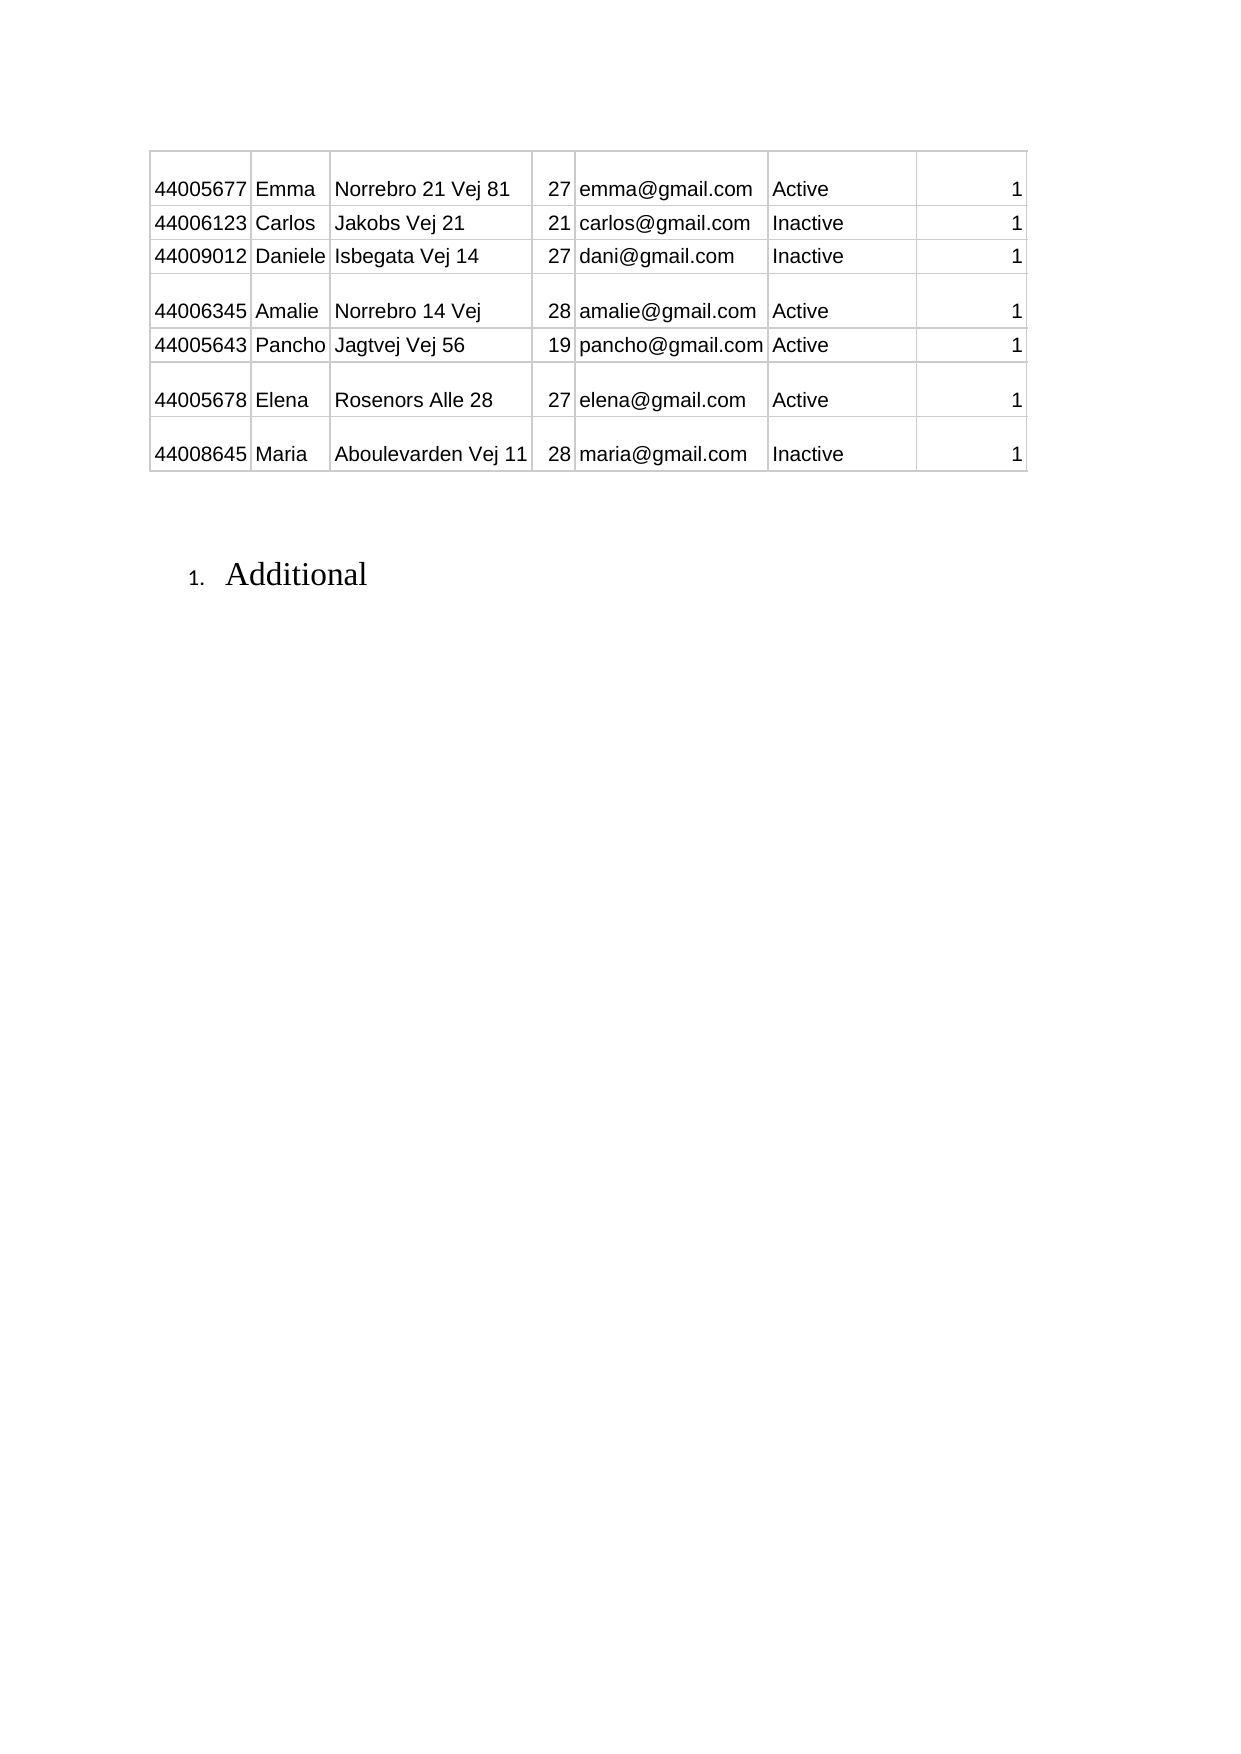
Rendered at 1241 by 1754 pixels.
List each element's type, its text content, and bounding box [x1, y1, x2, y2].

table_cell emma@gmail.com [576, 152, 767, 205]
table_cell Jagtvej Vej 56 [331, 329, 531, 361]
table_cell Emma [252, 152, 329, 205]
table_cell Norrebro 14 Vej [331, 274, 531, 327]
table_cell Active [769, 152, 916, 205]
table_cell 27 [533, 240, 574, 272]
table_cell Inactive [769, 206, 916, 238]
table_cell amalie@gmail.com [576, 274, 767, 327]
table_cell 28 [533, 417, 574, 470]
table_cell Amalie [252, 274, 329, 327]
table_cell Active [769, 329, 916, 361]
table_cell Active [769, 274, 916, 327]
table_cell 1 [917, 417, 1026, 470]
table_cell carlos@gmail.com [576, 206, 767, 238]
table_cell Inactive [769, 417, 916, 470]
table_cell elena@gmail.com [576, 363, 767, 416]
table_cell 44006345 [151, 274, 250, 327]
table_cell 21 [533, 206, 574, 238]
table_cell 27 [533, 363, 574, 416]
table_cell dani@gmail.com [576, 240, 767, 272]
table_cell Inactive [769, 240, 916, 272]
table_cell Aboulevarden Vej 11 [331, 417, 531, 470]
table_cell Maria [252, 417, 329, 470]
table_cell 1 [917, 206, 1026, 238]
table_cell 1 [917, 152, 1026, 205]
list Additional [187, 554, 1090, 593]
table_cell 27 [533, 152, 574, 205]
table_cell Norrebro 21 Vej 81 [331, 152, 531, 205]
table_cell pancho@gmail.com [576, 329, 767, 361]
table_cell 44009012 [151, 240, 250, 272]
table_cell Daniele [252, 240, 329, 272]
table_cell Rosenors Alle 28 [331, 363, 531, 416]
table_cell Isbegata Vej 14 [331, 240, 531, 272]
table_cell Carlos [252, 206, 329, 238]
table_cell 1 [917, 363, 1026, 416]
table_cell Jakobs Vej 21 [331, 206, 531, 238]
table_cell Active [769, 363, 916, 416]
table_cell 28 [533, 274, 574, 327]
table_cell 44008645 [151, 417, 250, 470]
table_cell 1 [917, 274, 1026, 327]
table_cell 44005677 [151, 152, 250, 205]
table_cell 44005643 [151, 329, 250, 361]
table_cell 44006123 [151, 206, 250, 238]
table_cell Pancho [252, 329, 329, 361]
table_cell maria@gmail.com [576, 417, 767, 470]
table_cell 1 [917, 329, 1026, 361]
table_cell 1 [917, 240, 1026, 272]
table_cell 19 [533, 329, 574, 361]
table_cell 44005678 [151, 363, 250, 416]
table_cell Elena [252, 363, 329, 416]
